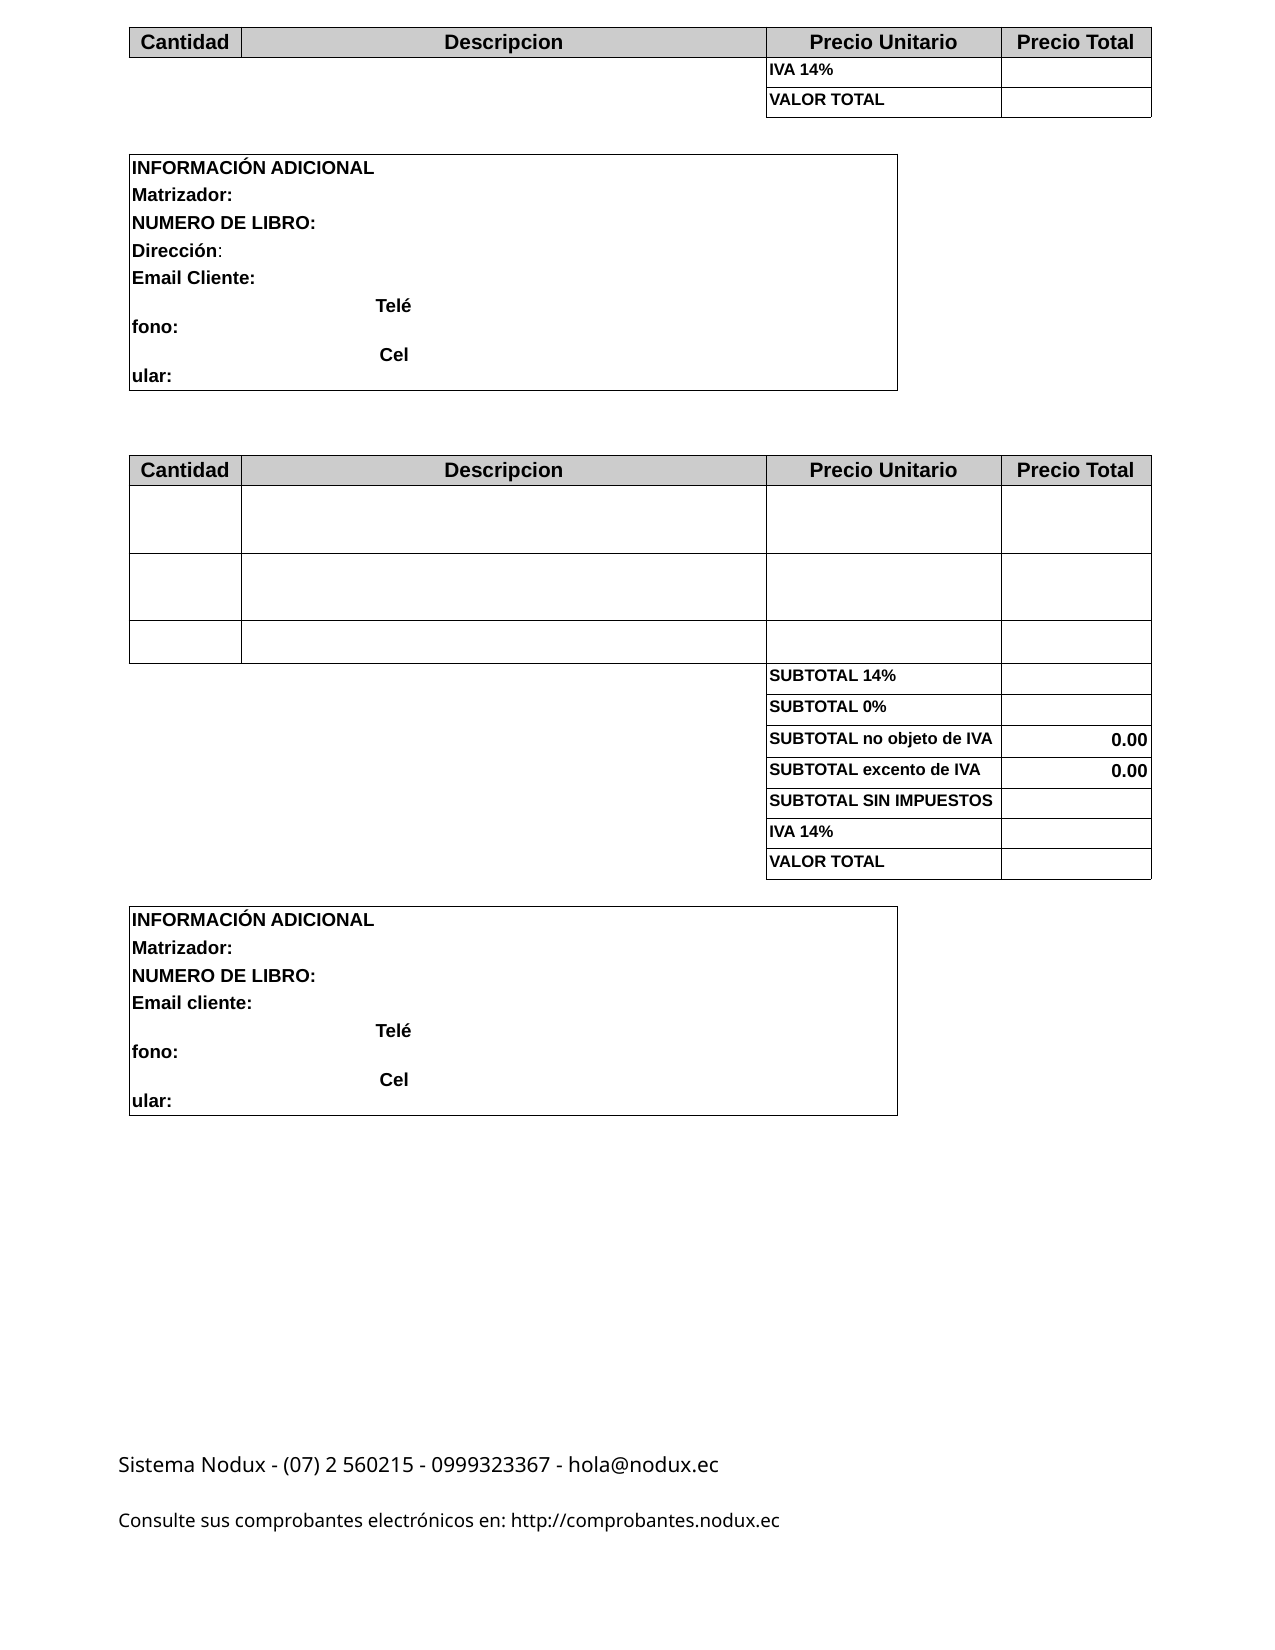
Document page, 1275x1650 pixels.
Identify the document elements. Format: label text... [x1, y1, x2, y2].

table_cell [241, 725, 766, 757]
table_cell [242, 486, 766, 553]
table_cell [242, 621, 766, 663]
table_cell <invoice.total> [1002, 849, 1151, 878]
table_cell [129, 664, 241, 694]
table_cell <invoice.party.email> [419, 989, 897, 1017]
table_cell <invoice.total> [1002, 88, 1151, 117]
table_cell <line.precioUnitario> [767, 554, 1001, 620]
table_cell SUBTOTAL SIN IMPUESTOS [767, 789, 1001, 818]
table_cell Dirección: [130, 236, 419, 264]
table_cell NUMERO DE LIBRO: [130, 209, 419, 236]
table_header Descripcion [242, 456, 766, 485]
table_cell <subtotal14> [1002, 664, 1151, 694]
table_cell <if test="invoice.party.phone">Teléfono: </if> [130, 292, 419, 341]
table_cell <invoice.iva> [1002, 58, 1151, 87]
table_cell IVA 14% [767, 58, 1001, 87]
table_cell <invoice.iva> [1002, 819, 1151, 848]
table_cell [1002, 621, 1151, 663]
table_cell <if test="invoice.party.mobile">Celular: </if> [130, 341, 419, 390]
table_cell <invoice.no_libro> [419, 209, 897, 236]
table_cell Email Cliente: [130, 264, 419, 292]
table_cell <invoice.subtotal> [1002, 789, 1151, 818]
table_cell [129, 818, 241, 848]
table_header Precio Unitario [767, 28, 1001, 57]
table_cell [129, 788, 241, 818]
table_cell [241, 848, 766, 878]
table_cell Matrizador: [130, 934, 419, 961]
table_cell [129, 848, 241, 878]
table_cell NUMERO DE LIBRO: [130, 961, 419, 989]
table_cell <invoice.party.phone> [419, 1017, 897, 1066]
table_cell [767, 486, 1001, 553]
table_cell [129, 725, 241, 757]
table_cell [129, 58, 241, 87]
table_cell <invoice.no_libro> [419, 961, 897, 989]
table_cell <invoice.party.mobile> [419, 1066, 897, 1115]
table_cell [129, 757, 241, 788]
table_header Precio Total [1002, 456, 1151, 485]
table_cell <invoice.matrizador> [419, 934, 897, 961]
table_header [419, 907, 897, 934]
table_cell </for> [130, 621, 241, 663]
table_header INFORMACIÓN ADICIONAL [130, 907, 419, 934]
table_cell [241, 788, 766, 818]
table_cell [241, 694, 766, 725]
table_cell <line.descripcion> [242, 554, 766, 620]
table_cell [241, 757, 766, 788]
table_cell Email cliente: [130, 989, 419, 1017]
table_cell IVA 14% [767, 819, 1001, 848]
table_cell [241, 58, 766, 87]
table_cell <if test="invoice.party.phone">Teléfono: </if> [130, 1017, 419, 1066]
table_header Cantidad [130, 456, 241, 485]
table_cell 0.00 [1002, 758, 1151, 788]
table_cell [767, 621, 1001, 663]
table_cell SUBTOTAL 14% [767, 664, 1001, 694]
table_cell [129, 87, 241, 117]
table_cell SUBTOTAL excento de IVA [767, 758, 1001, 788]
table_cell <invoice.party.email> [419, 264, 897, 292]
table_cell SUBTOTAL 0% [767, 695, 1001, 725]
table_cell <subtotal0> [1002, 695, 1151, 725]
table_header Cantidad [130, 28, 241, 57]
table_cell <invoice.party.phone> [419, 292, 897, 341]
table_cell <line.cantidad> [130, 554, 241, 620]
text <if test="invoice.type == 'out_invoice'"> [118, 426, 1206, 455]
table_cell <line.precioTotalSinImpuesto> [1002, 554, 1151, 620]
table_cell VALOR TOTAL [767, 88, 1001, 117]
table_cell [241, 818, 766, 848]
table_cell VALOR TOTAL [767, 849, 1001, 878]
table_cell Matrizador: [130, 181, 419, 209]
table_cell <if test="invoice.party.mobile">Celular: </if> [130, 1066, 419, 1115]
table_header Precio Unitario [767, 456, 1001, 485]
table_header [419, 155, 897, 181]
text </if> [118, 390, 1206, 414]
table_header Precio Total [1002, 28, 1151, 57]
table_header Descripcion [242, 28, 766, 57]
table_cell <for each="line in lines"> [130, 486, 241, 553]
table_cell SUBTOTAL no objeto de IVA [767, 726, 1001, 757]
table_cell <invoice.matrizador> [419, 181, 897, 209]
text </for> [118, 1166, 1206, 1193]
table_cell [129, 694, 241, 725]
text </if> [118, 1115, 1206, 1139]
table_cell 0.00 [1002, 726, 1151, 757]
table_cell <invoice.party.mobile> [419, 341, 897, 390]
table_cell <invoice.party.addresses[0].street> [419, 236, 897, 264]
table_cell [1002, 486, 1151, 553]
table_header INFORMACIÓN ADICIONAL [130, 155, 419, 181]
table_cell [241, 664, 766, 694]
table_cell [241, 87, 766, 117]
